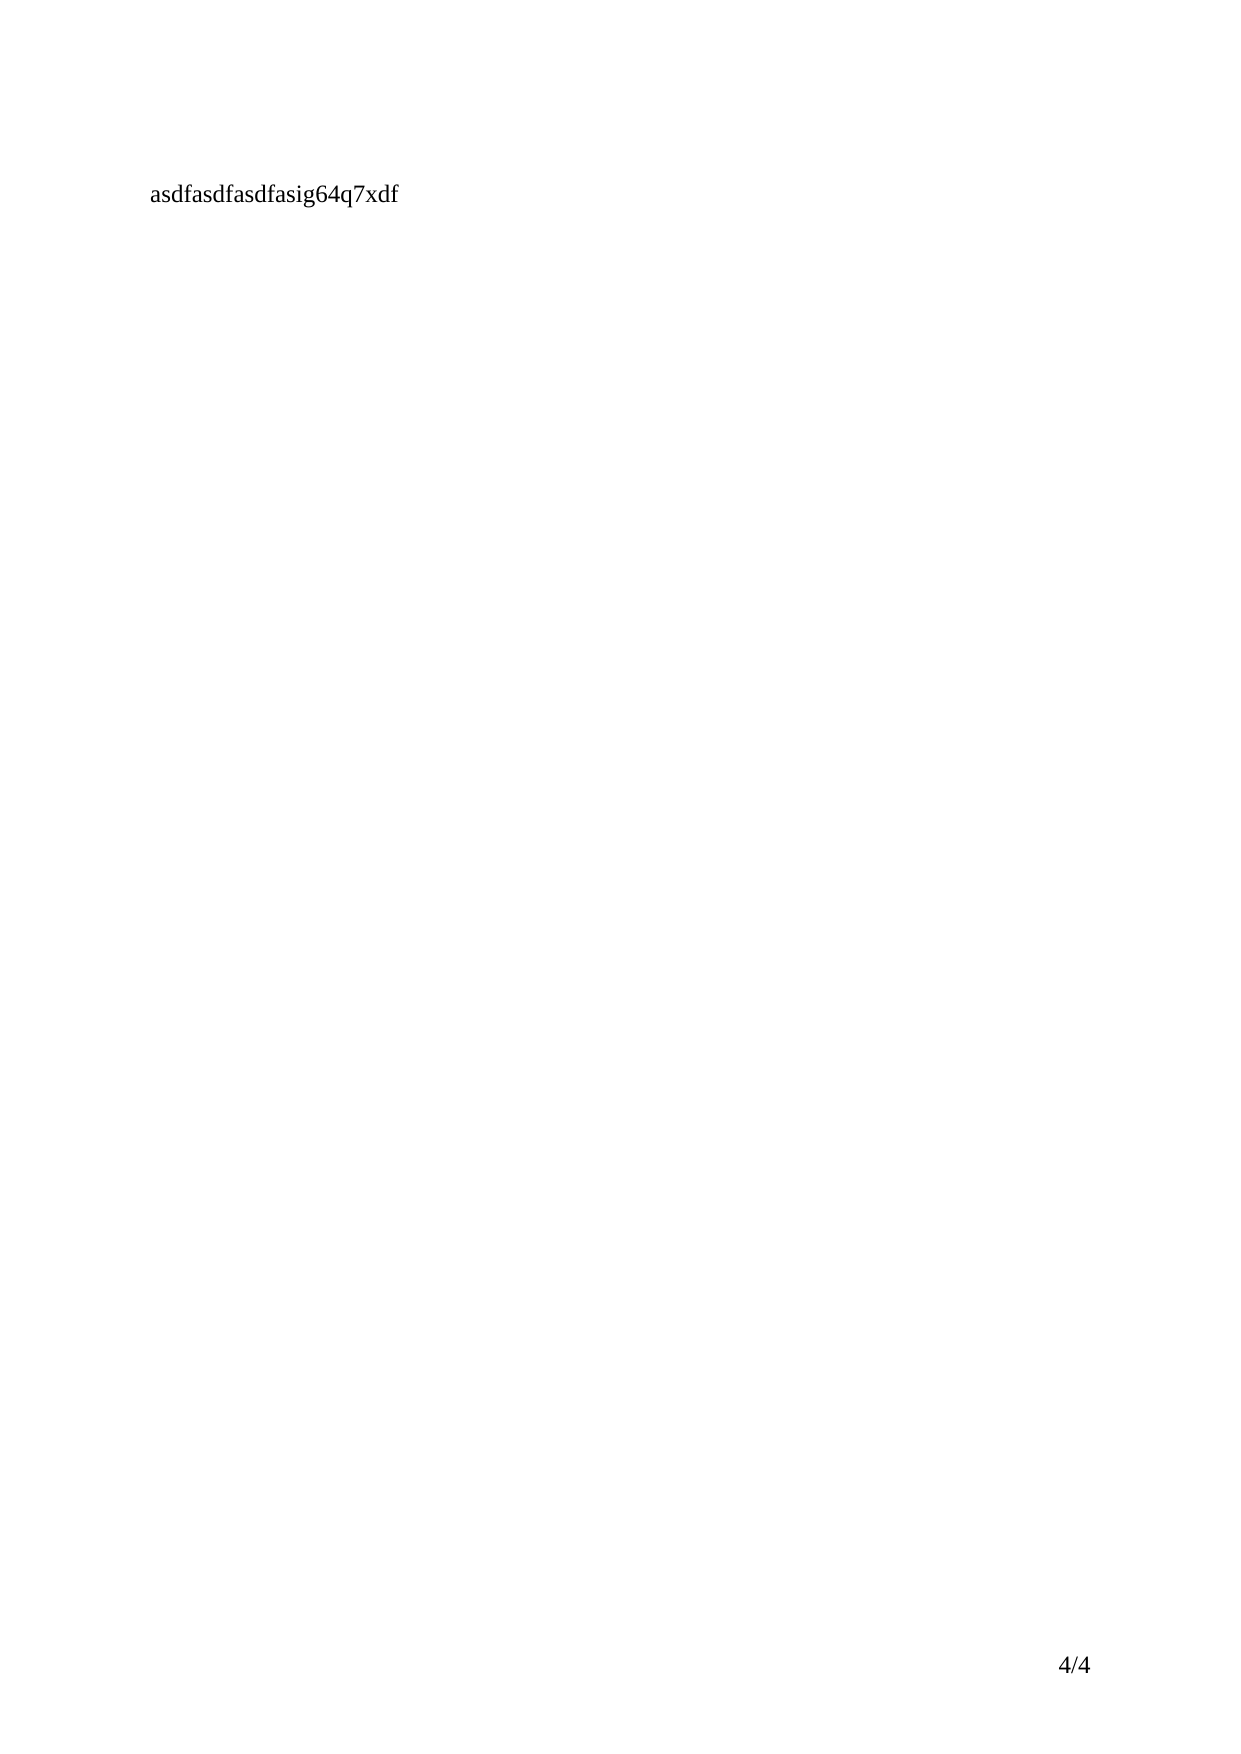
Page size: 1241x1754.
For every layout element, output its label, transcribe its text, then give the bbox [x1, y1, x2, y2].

text asdfasdfasdfasig64q7xdf [150, 174, 1090, 212]
